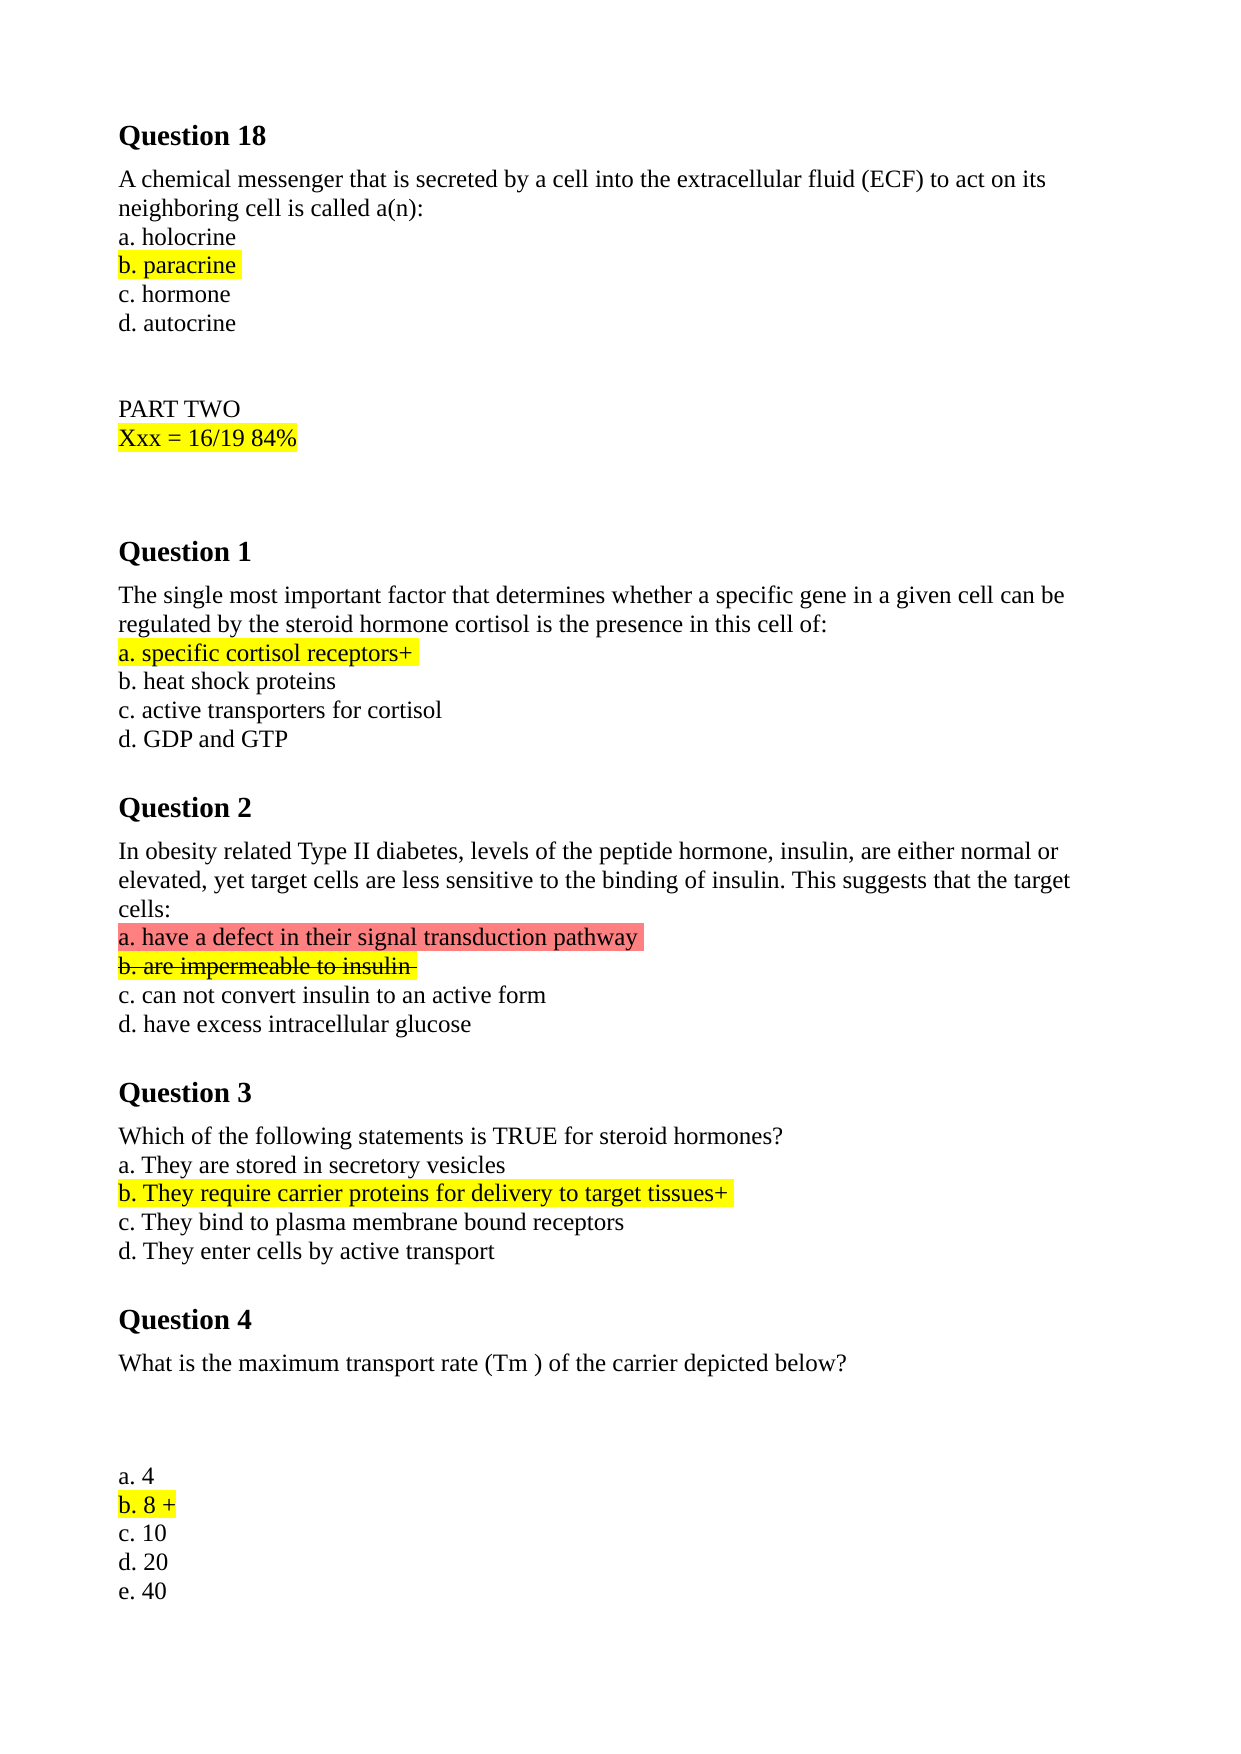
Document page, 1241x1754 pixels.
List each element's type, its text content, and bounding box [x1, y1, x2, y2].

text PART TWO [118, 394, 1122, 423]
text c. hormone [118, 279, 1122, 308]
text b. They require carrier proteins for delivery to target tissues+ [118, 1178, 1122, 1207]
text a. have a defect in their signal transduction pathway [118, 922, 1122, 951]
text b. paracrine [118, 250, 1122, 279]
text a. holocrine [118, 222, 1122, 250]
text c. can not convert insulin to an active form [118, 980, 1122, 1009]
text d. have excess intracellular glucose [118, 1009, 1122, 1037]
text A chemical messenger that is secreted by a cell into the extracellular fluid (ECF) to act on its neighboring cell is called a(n): [118, 164, 1122, 222]
text Xxx = 16/19 84% [118, 423, 1122, 452]
subtitle Question 18 [118, 118, 1122, 152]
text c. They bind to plasma membrane bound receptors [118, 1207, 1122, 1236]
text a. They are stored in secretory vesicles [118, 1150, 1122, 1178]
subtitle Question 2 [118, 790, 1122, 824]
text What is the maximum transport rate (Tm ) of the carrier depicted below? [118, 1348, 1122, 1377]
text d. 20 [118, 1547, 1122, 1576]
text d. autocrine [118, 308, 1122, 337]
text The single most important factor that determines whether a specific gene in a given cell can be regulated by the steroid hormone cortisol is the presence in this cell of: [118, 580, 1122, 638]
text b. are impermeable to insulin [118, 951, 1122, 980]
text e. 40 [118, 1576, 1122, 1605]
text a. specific cortisol receptors+ [118, 638, 1122, 666]
subtitle Question 4 [118, 1302, 1122, 1336]
text d. GDP and GTP [118, 724, 1122, 753]
text b. 8 + [118, 1490, 1122, 1518]
text Which of the following statements is TRUE for steroid hormones? [118, 1121, 1122, 1150]
text b. heat shock proteins [118, 666, 1122, 695]
text a. 4 [118, 1461, 1122, 1490]
text d. They enter cells by active transport [118, 1236, 1122, 1265]
subtitle Question 3 [118, 1075, 1122, 1108]
text In obesity related Type II diabetes, levels of the peptide hormone, insulin, are either normal or elevated, yet target cells are less sensitive to the binding of insulin. This suggests that the target cells: [118, 836, 1122, 922]
text c. 10 [118, 1518, 1122, 1547]
subtitle Question 1 [118, 534, 1122, 568]
text c. active transporters for cortisol [118, 695, 1122, 724]
